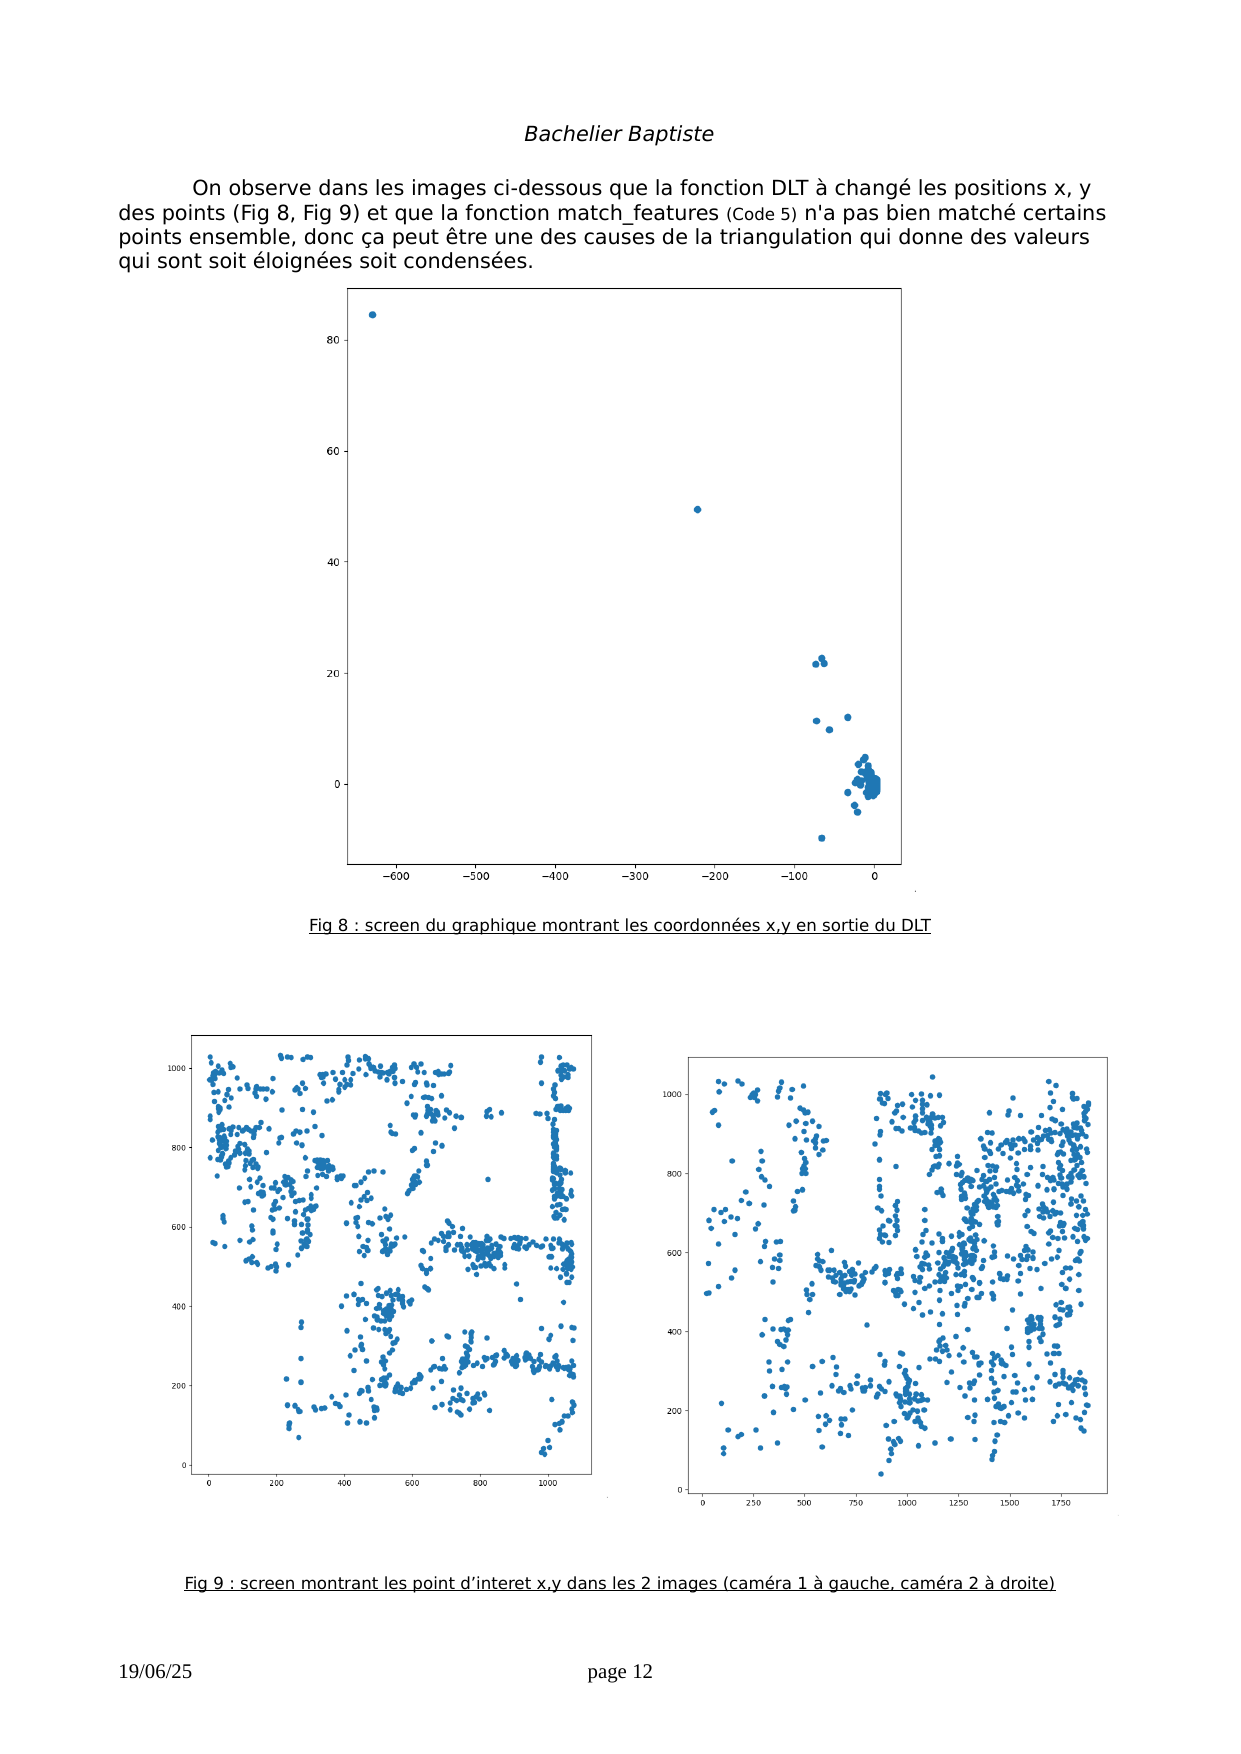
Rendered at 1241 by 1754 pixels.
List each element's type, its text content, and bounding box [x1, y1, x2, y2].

text Fig 8 : screen du graphique montrant les coordonnées x,y en sortie du DLT [118, 916, 1122, 936]
text Fig 9 : screen montrant les point d’interet x,y dans les 2 images (caméra 1 à gauche, caméra 2 à droite) [118, 1573, 1122, 1593]
picture [161, 1012, 608, 1498]
picture [324, 273, 916, 892]
text On observe dans les images ci-dessous que la fonction DLT à changé les positions x, y des points (Fig 8, Fig 9) et que la fonction match_features (Code 5) n'a pas bien matché certains points ensemble, donc ça peut être une des causes de la triangulation qui donne des valeurs qui sont soit éloignées soit condensées. [118, 176, 1122, 273]
picture [645, 1038, 1119, 1516]
